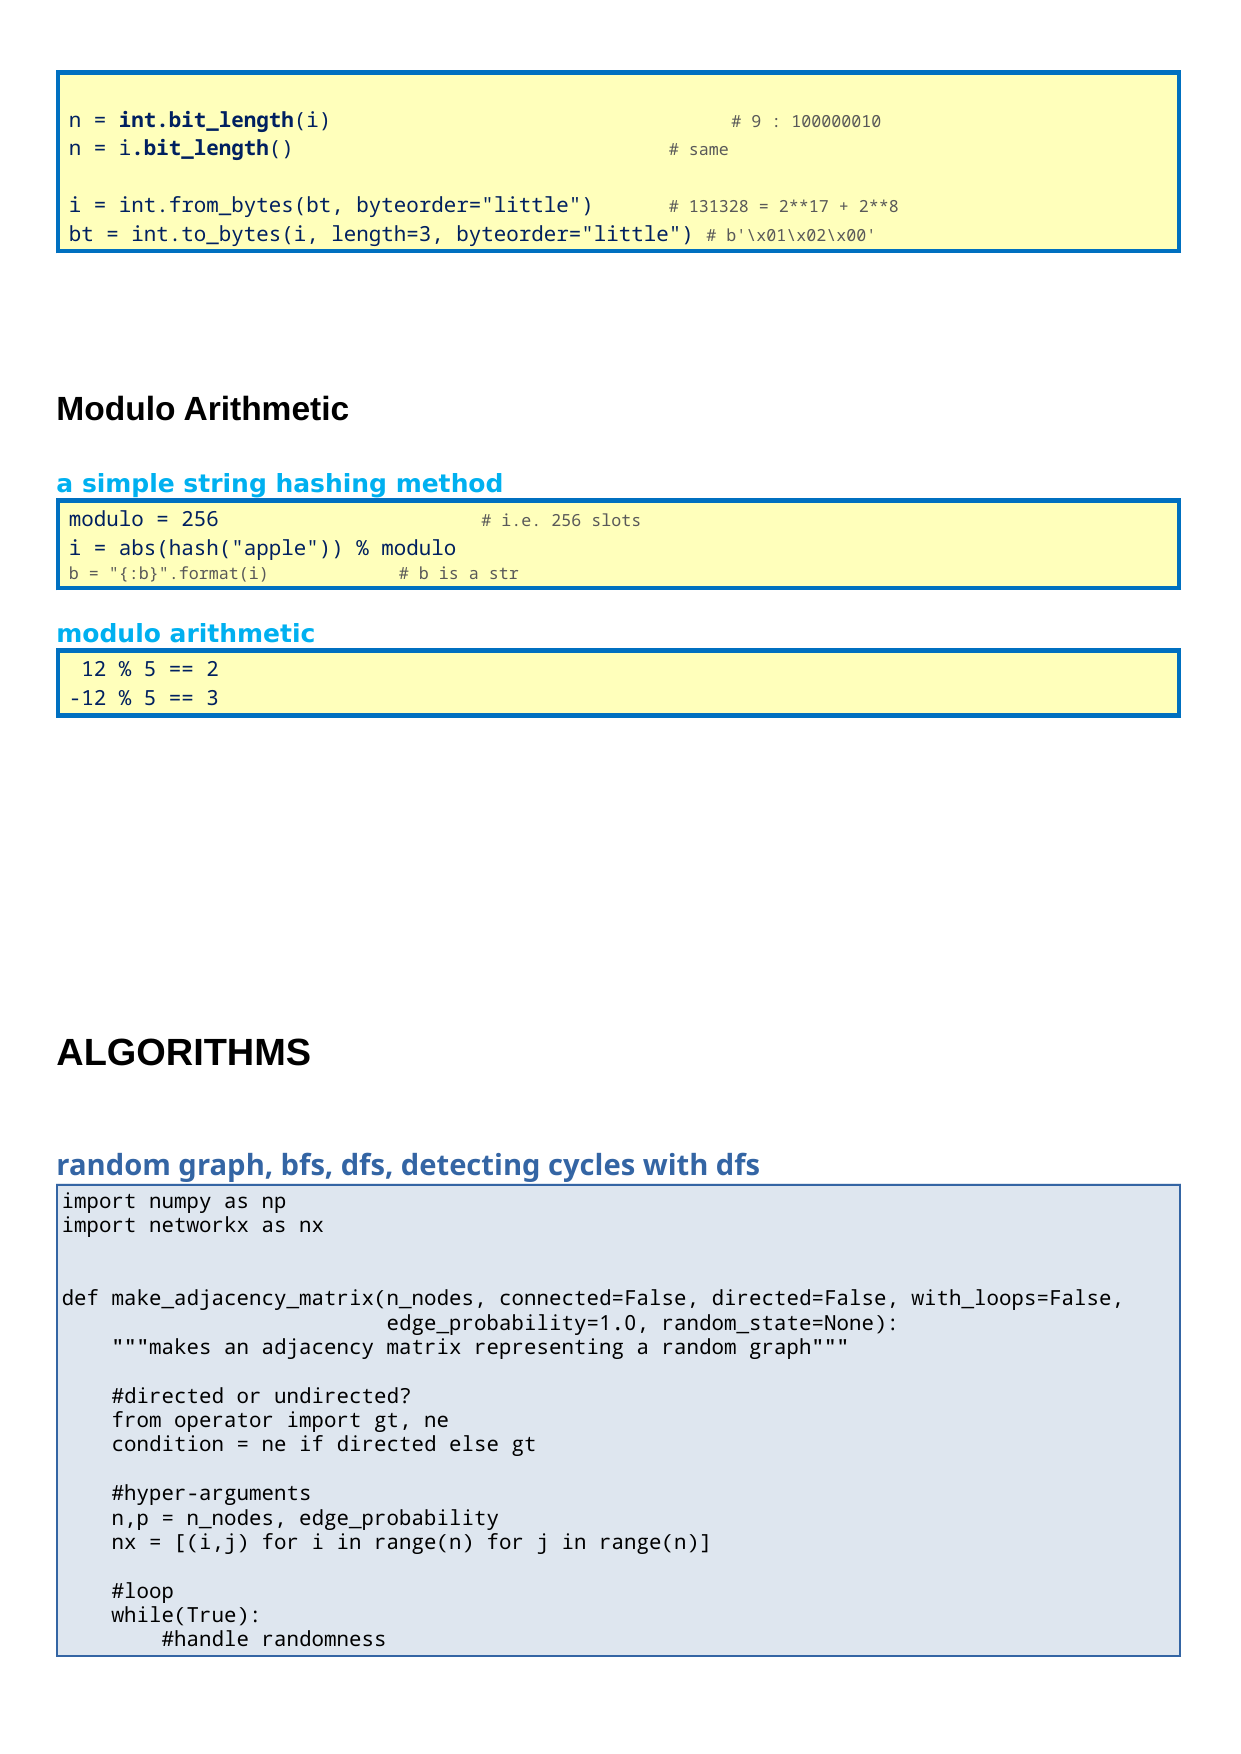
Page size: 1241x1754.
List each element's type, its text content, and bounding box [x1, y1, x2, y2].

text n,p = n_nodes, edge_probability [58, 1500, 1179, 1525]
text def make_adjacency_matrix(n_nodes, connected=False, directed=False, with_loops=False, [58, 1281, 1179, 1305]
text #directed or undirected? [58, 1378, 1179, 1403]
text """makes an adjacency matrix representing a random graph""" [58, 1330, 1179, 1354]
text i = int.from_bytes(bt, byteorder="little") # 131328 = 2**17 + 2**8 [60, 184, 1177, 212]
text import numpy as np [58, 1186, 1179, 1208]
text condition = ne if directed else gt [58, 1427, 1179, 1452]
text bt = int.to_bytes(i, length=3, byteorder="little") # b'\x01\x02\x00' [60, 212, 1177, 249]
text while(True): [58, 1598, 1179, 1622]
text 12 % 5 == 2 [60, 653, 1177, 677]
title random graph, bfs, dfs, detecting cycles with dfs [56, 1144, 1181, 1183]
title a simple string hashing method [56, 469, 1181, 498]
subtitle ALGORITHMS [56, 1030, 1181, 1074]
text i = abs(hash("apple")) % modulo [60, 527, 1177, 555]
text nx = [(i,j) for i in range(n) for j in range(n)] [58, 1525, 1179, 1549]
text edge_probability=1.0, random_state=None): [58, 1305, 1179, 1330]
text -12 % 5 == 3 [60, 677, 1177, 713]
text #loop [58, 1573, 1179, 1598]
text import networkx as nx [58, 1208, 1179, 1232]
text modulo = 256 # i.e. 256 slots [60, 503, 1177, 527]
text #handle randomness [58, 1622, 1179, 1655]
text from operator import gt, ne [58, 1403, 1179, 1427]
text #hyper-arguments [58, 1476, 1179, 1500]
text n = i.bit_length() # same [60, 127, 1177, 156]
subtitle Modulo Arithmetic [56, 389, 1181, 428]
text b = "{:b}".format(i) # b is a str [60, 555, 1177, 586]
title modulo arithmetic [56, 619, 1181, 648]
text n = int.bit_length(i) # 9 : 100000010 [60, 99, 1177, 127]
